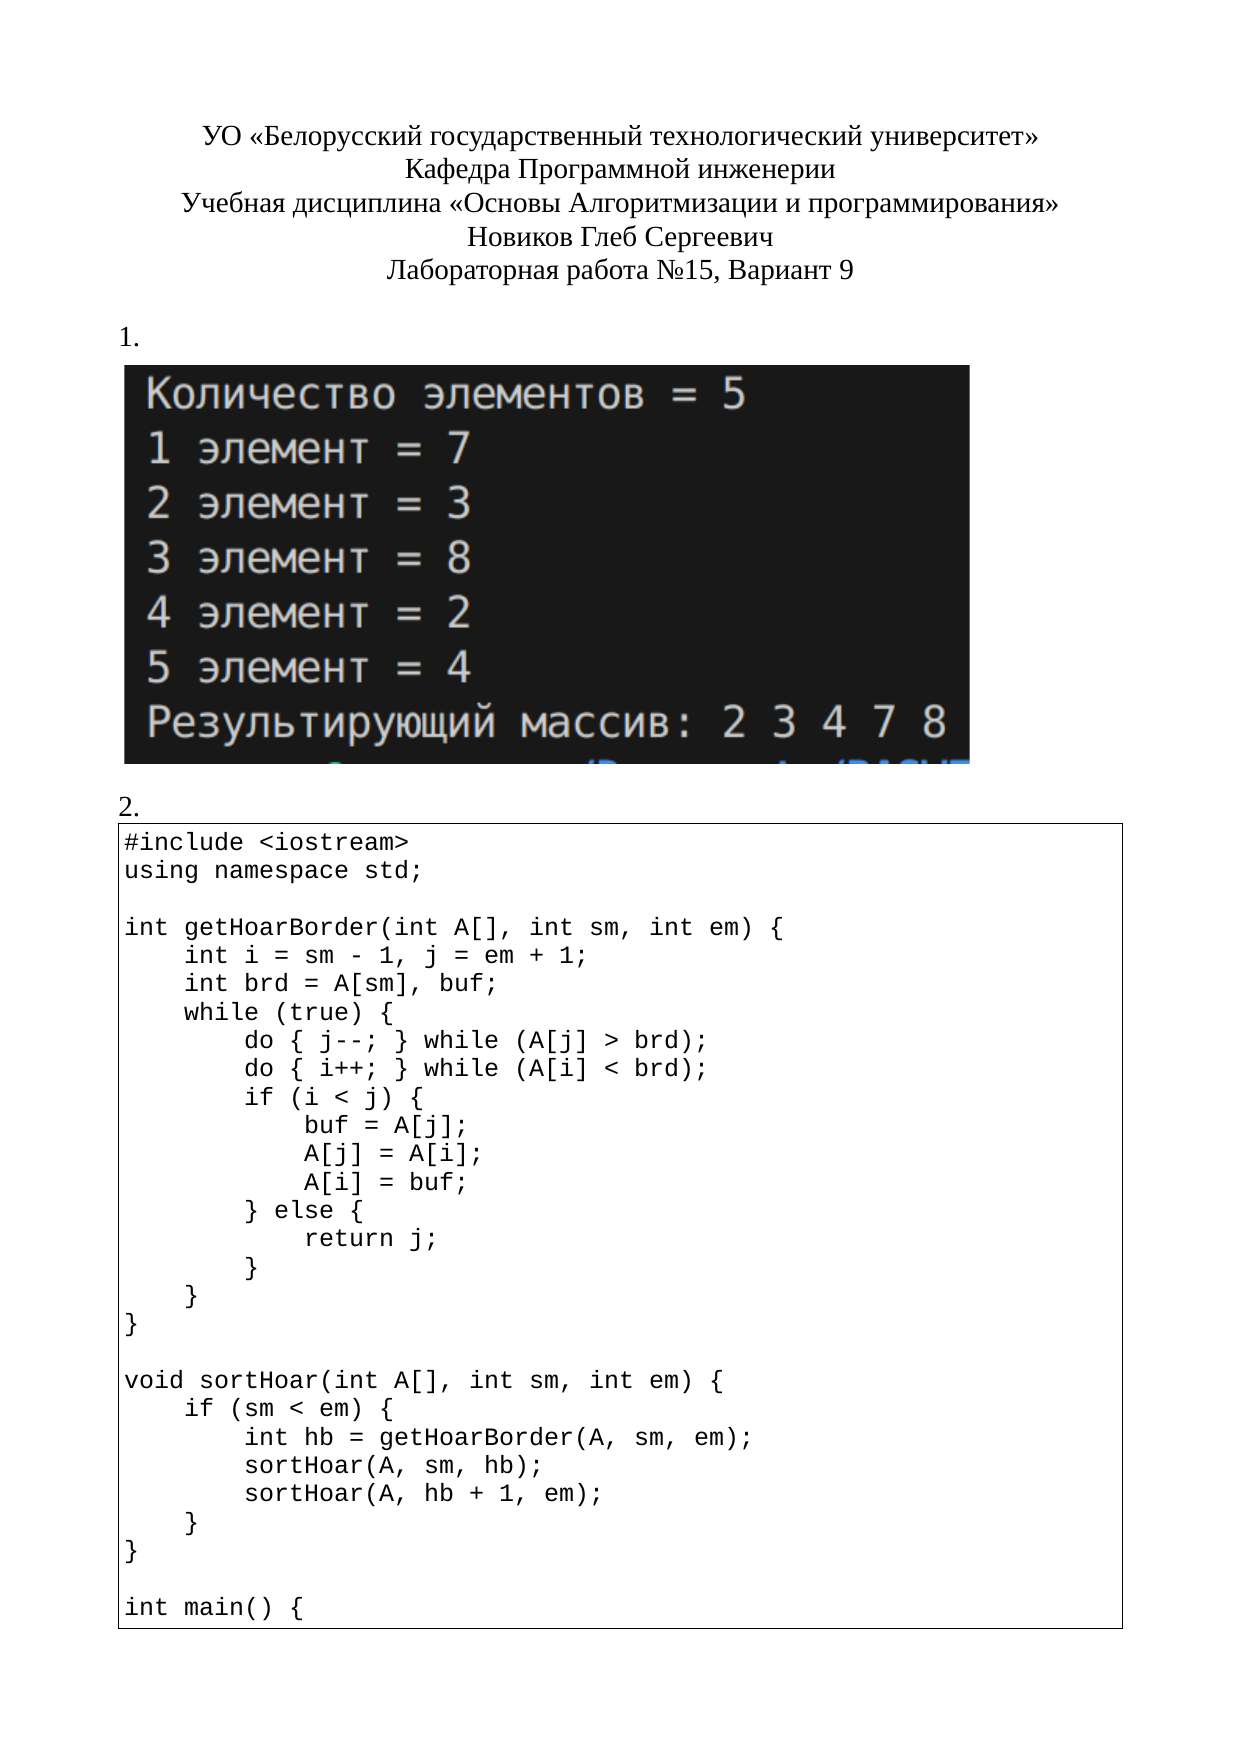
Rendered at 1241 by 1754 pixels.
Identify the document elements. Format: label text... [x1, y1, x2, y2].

text Лабораторная работа №15, Вариант 9 [118, 252, 1122, 286]
text 1. [118, 319, 1122, 353]
text Новиков Глеб Сергеевич [118, 219, 1122, 252]
text Кафедра Программной инженерии [118, 152, 1122, 185]
table_header #include <iostream> using namespace std; int getHoarBorder(int A[], int sm, int em) { int i = sm - 1, j = em + 1; int brd = A[sm], buf; while (true) { do { j--; } while (A[j] > brd); do { i++; } while (A[i] < brd); if (i < j) { buf = A[j]; A[j] = A[i]; A[i] = buf; } else { return j; } } } void sortHoar(int A[], int sm, int em) { if (sm < em) { int hb = getHoarBorder(A, sm, em); sortHoar(A, sm, hb); sortHoar(A, hb + 1, em); } } int main() { [119, 824, 1122, 1628]
text 2. [118, 789, 1122, 822]
text Учебная дисциплина «Основы Алгоритмизации и программирования» [118, 185, 1122, 219]
text УО «Белорусский государственный технологический университет» [118, 118, 1122, 152]
picture [124, 365, 970, 764]
